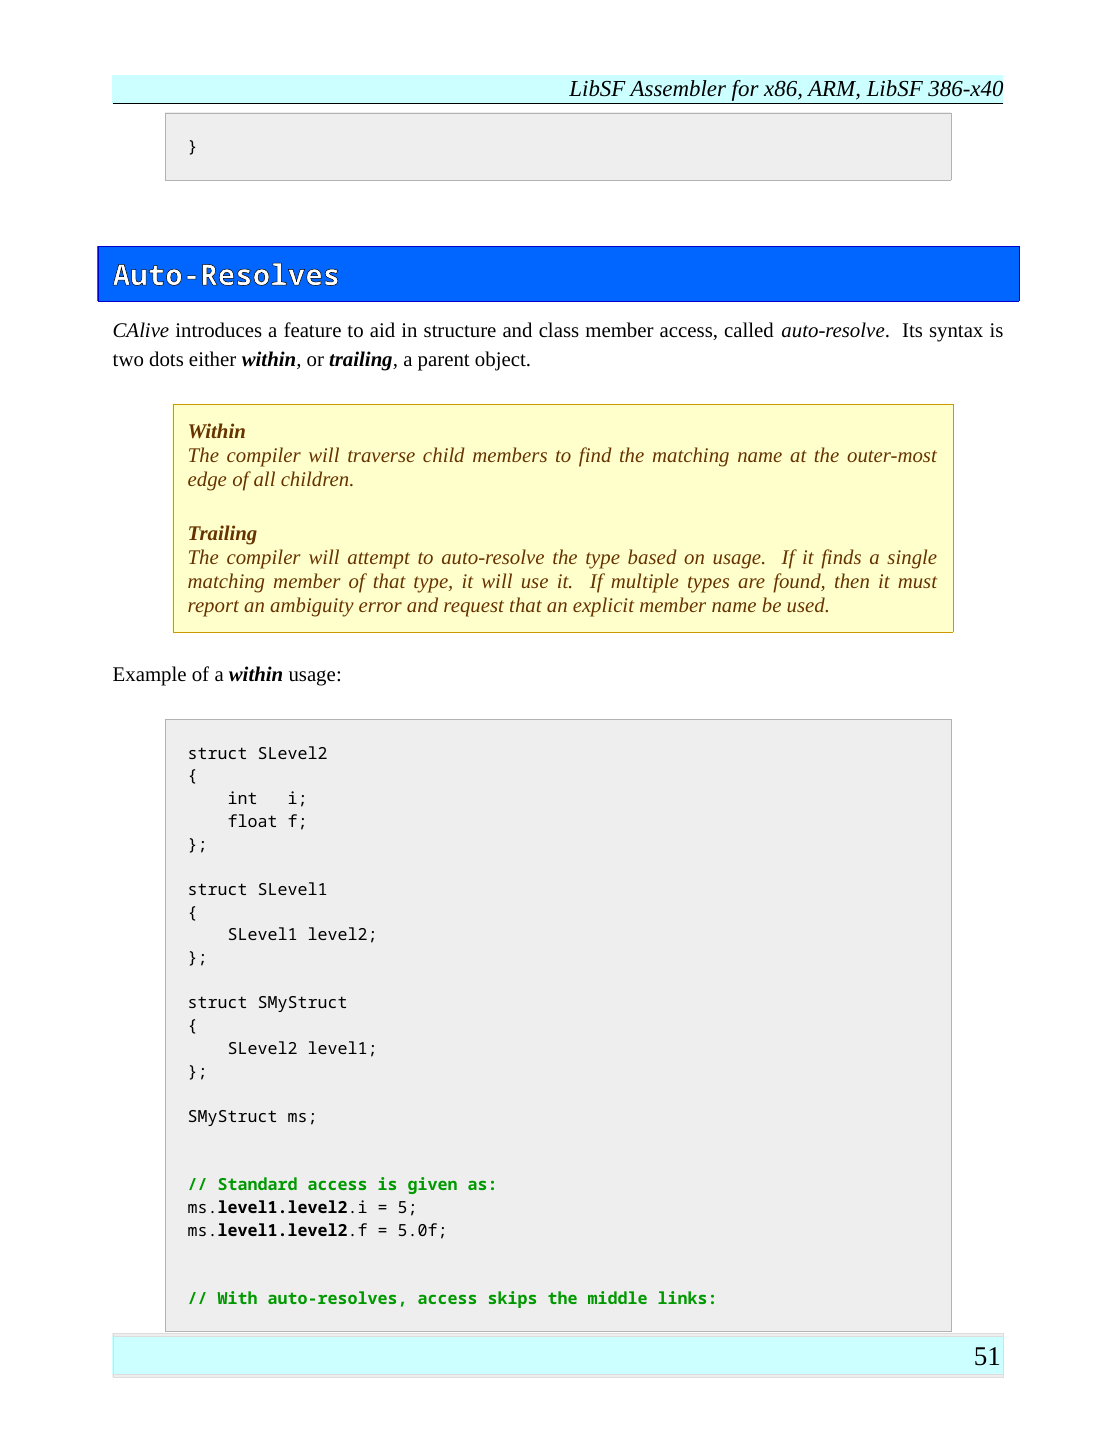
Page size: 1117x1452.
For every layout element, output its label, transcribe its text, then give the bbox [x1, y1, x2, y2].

text Trailing The compiler will attempt to auto-resolve the type based on usage. If it finds a single matching member of that type, it will use it. If multiple types are found, then it must report an ambiguity error and request that an explicit member name be used. [174, 506, 953, 632]
text } [166, 114, 951, 180]
text struct SLevel2 { int i; float f; }; struct SLevel1 { SLevel1 level2; }; struct SMyStruct { SLevel2 level1; }; SMyStruct ms; // Standard access is given as: ms.level1.level2.i = 5; ms.level1.level2.f = 5.0f; // With auto-resolves, access skips the middle links: [166, 720, 951, 1331]
text CAlive introduces a feature to aid in structure and class member access, called auto-resolve. Its syntax is two dots either within, or trailing, a parent object. [112, 318, 1003, 371]
text Within The compiler will traverse child members to find the matching name at the outer-most edge of all children. [174, 405, 953, 491]
subtitle Auto-Resolves [99, 247, 1019, 301]
text Example of a within usage: [112, 662, 1003, 686]
